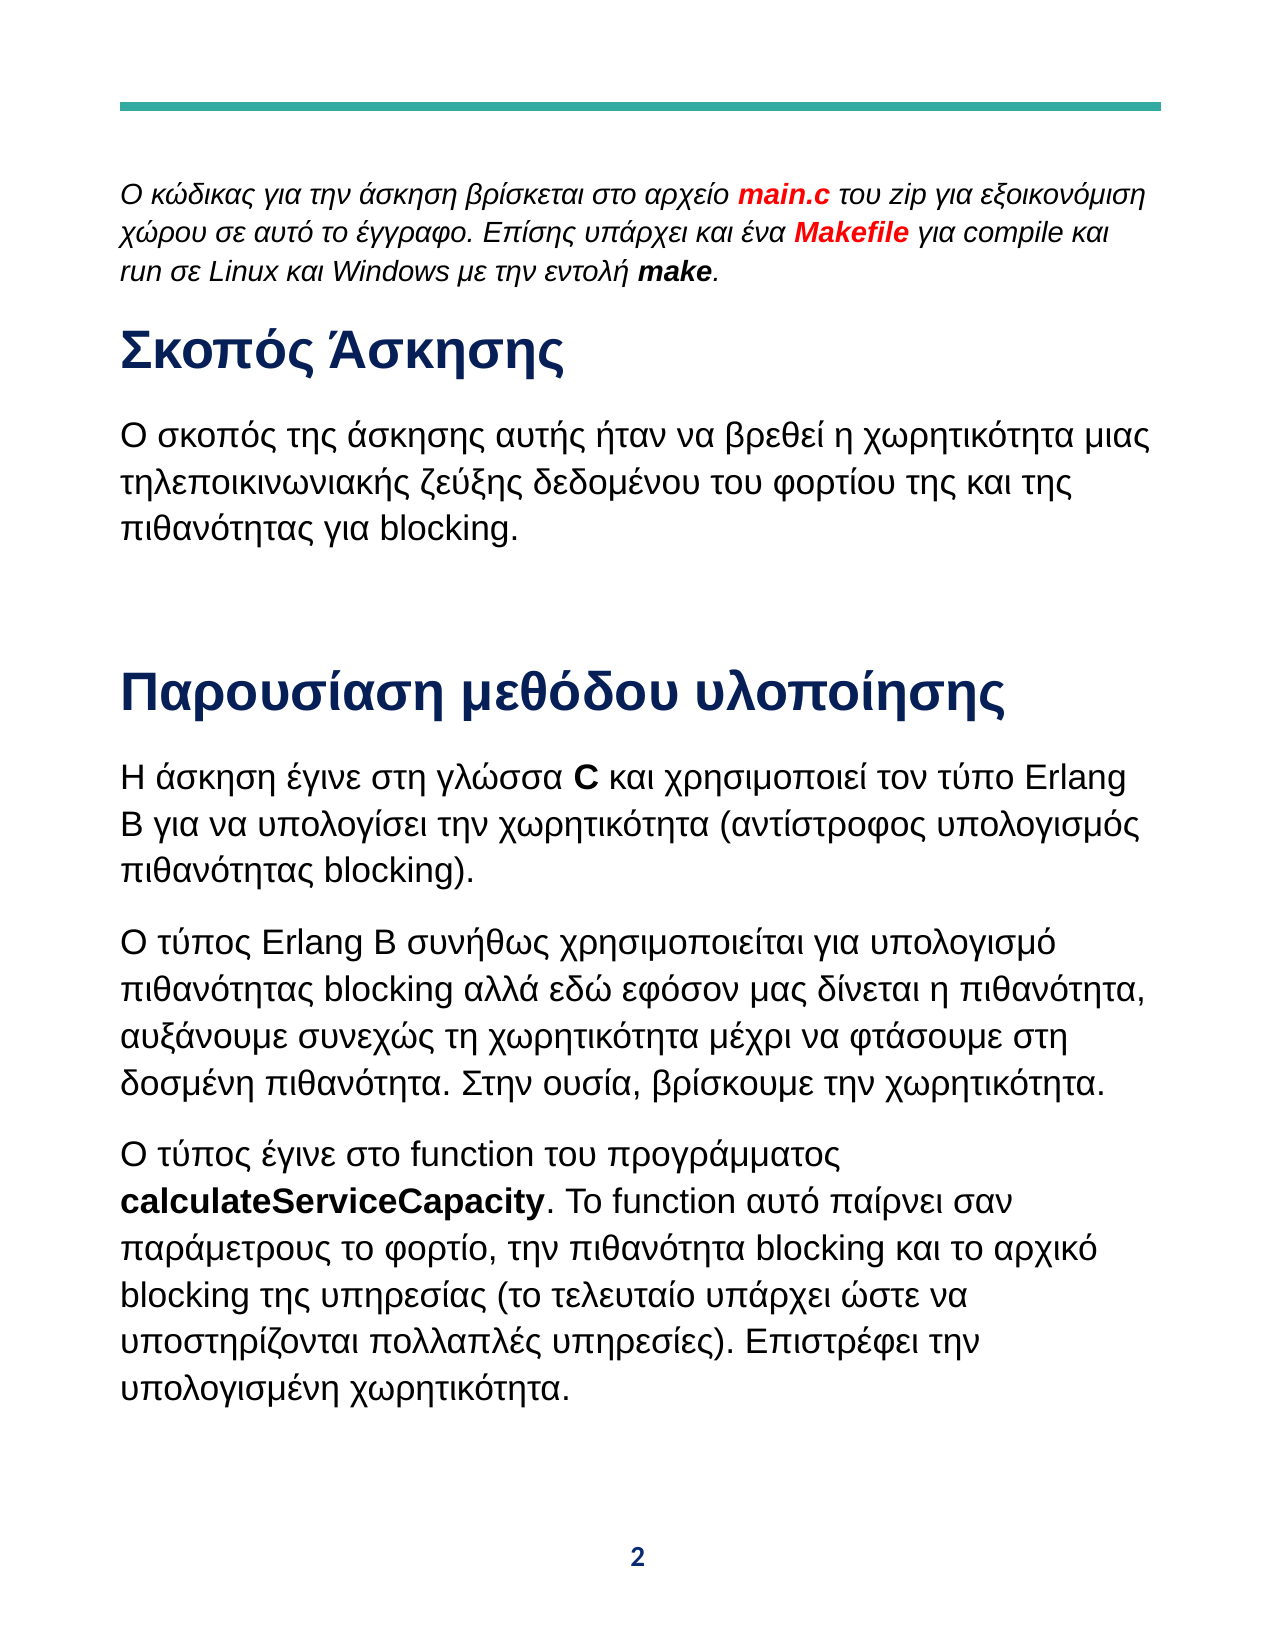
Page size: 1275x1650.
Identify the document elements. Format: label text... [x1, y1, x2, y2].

subtitle Ο τύπος Erlang B συνήθως χρησιμοποιείται για υπολογισμό πιθανότητας blocking αλλά εδώ εφόσον μας δίνεται η πιθανότητα, αυξάνουμε συνεχώς τη χωρητικότητα μέχρι να φτάσουμε στη δοσμένη πιθανότητα. Στην ουσία, βρίσκουμε την χωρητικότητα. [120, 921, 1155, 1102]
subtitle Ο κώδικας για την άσκηση βρίσκεται στο αρχείο main.c του zip για εξοικονόμιση χώρου σε αυτό το έγγραφο. Επίσης υπάρχει και ένα Makefile για compile και run σε Linux και Windows με την εντολή make. [120, 177, 1155, 287]
subtitle Ο σκοπός της άσκησης αυτής ήταν να βρεθεί η χωρητικότητα μιας τηλεποικινωνιακής ζεύξης δεδομένου του φορτίου της και της πιθανότητας για blocking. [120, 414, 1155, 548]
subtitle H άσκηση έγινε στη γλώσσα C και χρησιμοποιεί τον τύπο Erlang B για να υπολογίσει την χωρητικότητα (αντίστροφος υπολογισμός πιθανότητας blocking). [120, 756, 1155, 890]
subtitle Παρουσίαση μεθόδου υλοποίησης [120, 659, 1155, 722]
subtitle Ο τύπος έγινε στο function του προγράμματος calculateServiceCapacity. Το function αυτό παίρνει σαν παράμετρους το φορτίο, την πιθανότητα blocking και το αρχικό blocking της υπηρεσίας (το τελευταίο υπάρχει ώστε να υποστηρίζονται πολλαπλές υπηρεσίες). Επιστρέφει την υπολογισμένη χωρητικότητα. [120, 1133, 1155, 1408]
subtitle Σκοπός Άσκησης [120, 317, 1155, 380]
